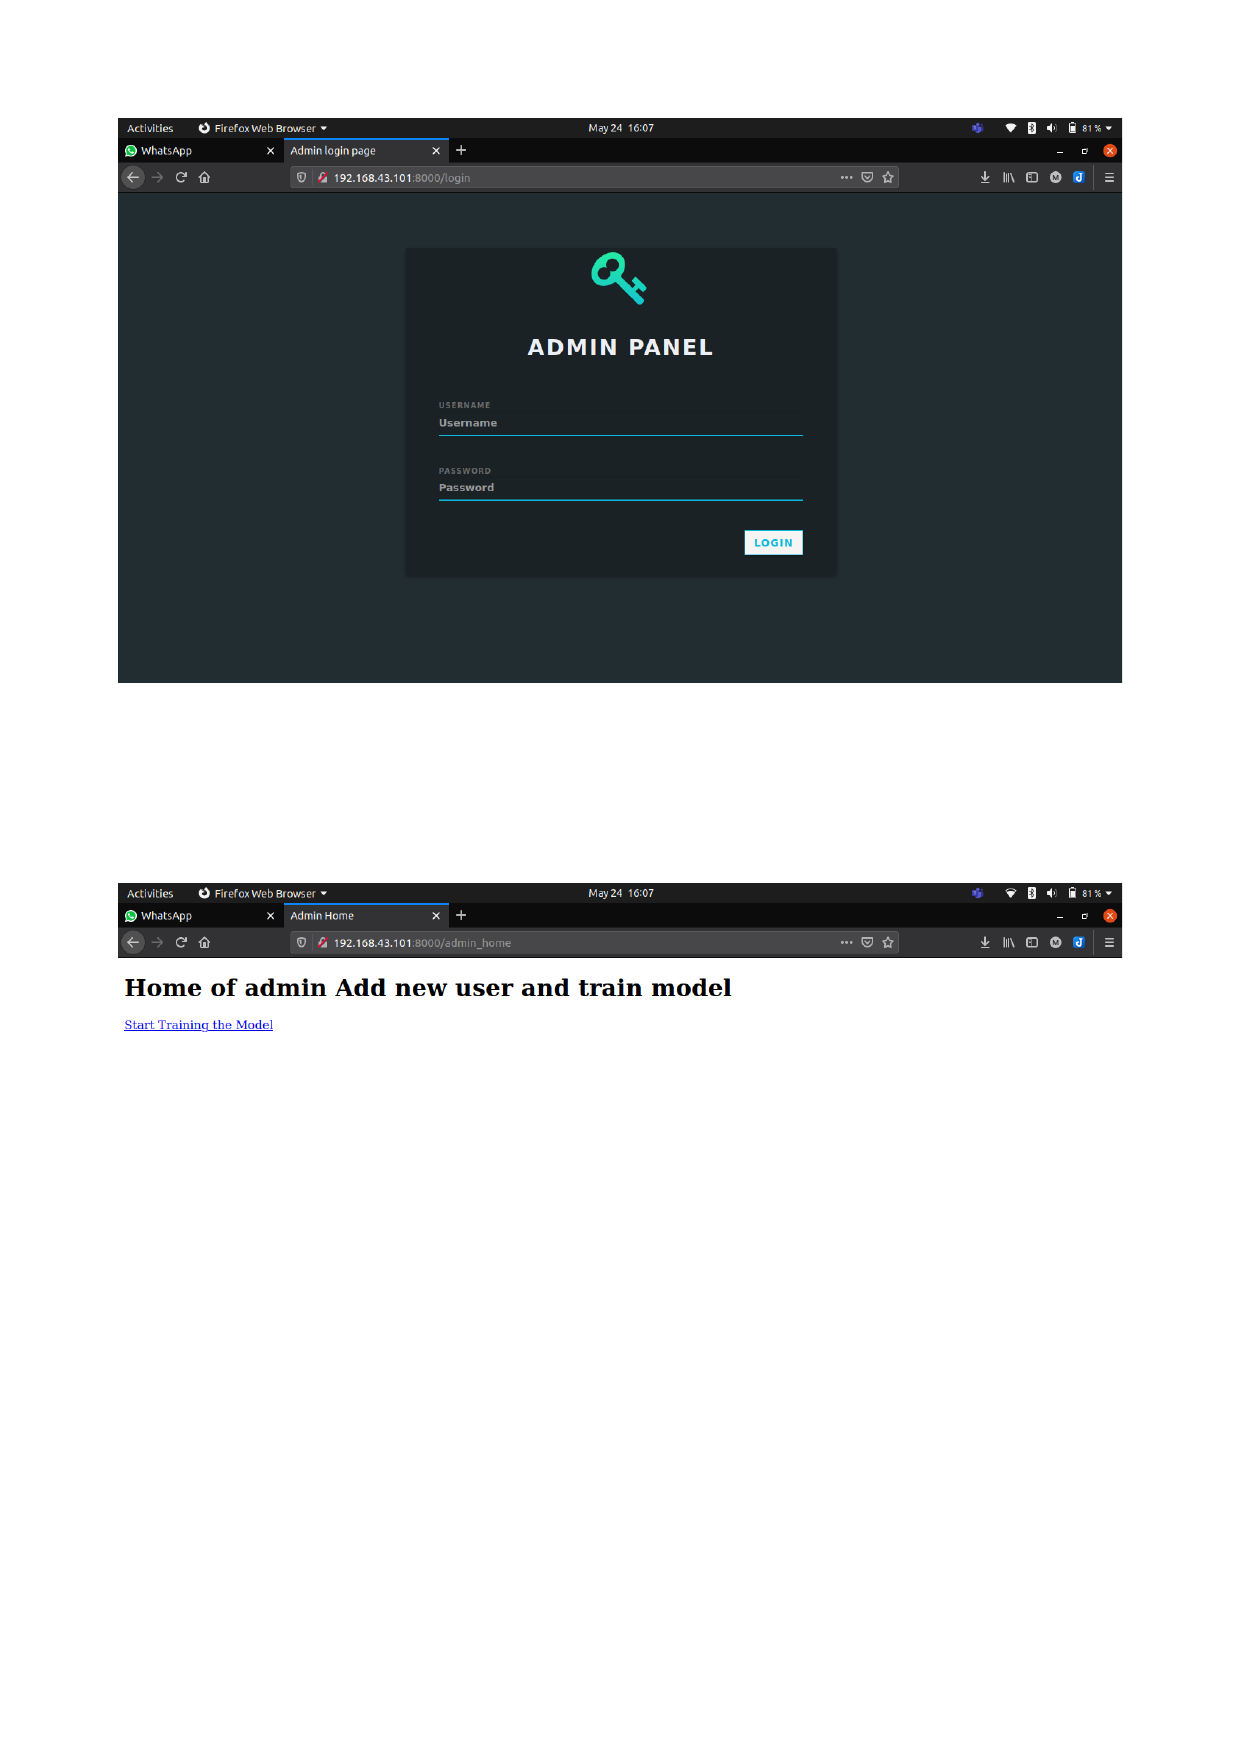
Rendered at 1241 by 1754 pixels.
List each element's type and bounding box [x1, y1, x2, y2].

picture [118, 118, 1123, 683]
picture [118, 883, 1123, 1449]
